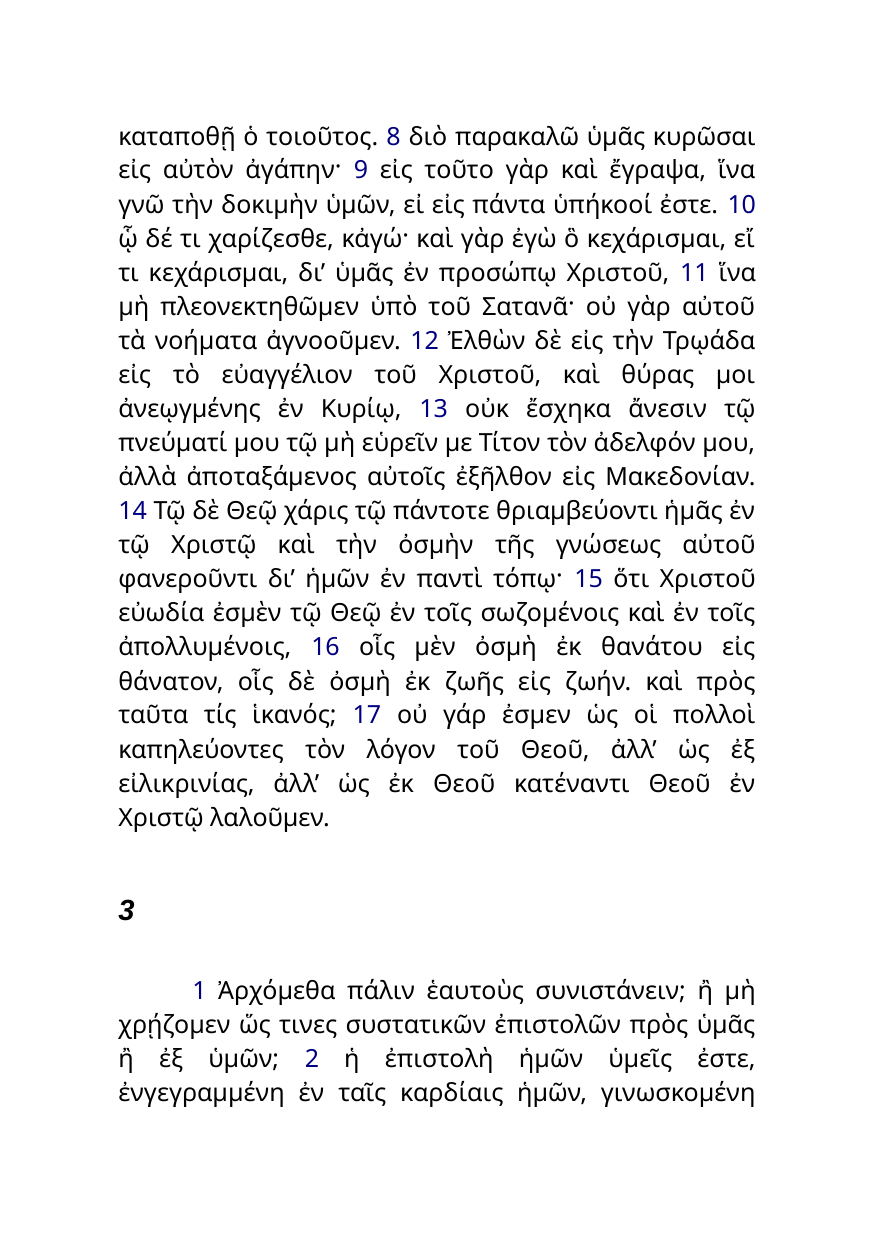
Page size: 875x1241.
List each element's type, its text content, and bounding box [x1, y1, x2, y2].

text καταποθῇ ὁ τοιοῦτος. 8 διὸ παρακαλῶ ὑμᾶς κυρῶσαι εἰς αὐτὸν ἀγάπην· 9 εἰς τοῦτο γὰρ καὶ ἔγραψα, ἵνα γνῶ τὴν δοκιμὴν ὑμῶν, εἰ εἰς πάντα ὑπήκοοί ἐστε. 10 ᾧ δέ τι χαρίζεσθε, κἀγώ· καὶ γὰρ ἐγὼ ὃ κεχάρισμαι, εἴ τι κεχάρισμαι, δι’ ὑμᾶς ἐν προσώπῳ Χριστοῦ, 11 ἵνα μὴ πλεονεκτηθῶμεν ὑπὸ τοῦ Σατανᾶ· οὐ γὰρ αὐτοῦ τὰ νοήματα ἀγνοοῦμεν. 12 Ἐλθὼν δὲ εἰς τὴν Τρῳάδα εἰς τὸ εὐαγγέλιον τοῦ Χριστοῦ, καὶ θύρας μοι ἀνεῳγμένης ἐν Κυρίῳ, 13 οὐκ ἔσχηκα ἄνεσιν τῷ πνεύματί μου τῷ μὴ εὑρεῖν με Τίτον τὸν ἀδελφόν μου, ἀλλὰ ἀποταξάμενος αὐτοῖς ἐξῆλθον εἰς Μακεδονίαν. 14 Τῷ δὲ Θεῷ χάρις τῷ πάντοτε θριαμβεύοντι ἡμᾶς ἐν τῷ Χριστῷ καὶ τὴν ὀσμὴν τῆς γνώσεως αὐτοῦ φανεροῦντι δι’ ἡμῶν ἐν παντὶ τόπῳ· 15 ὅτι Χριστοῦ εὐωδία ἐσμὲν τῷ Θεῷ ἐν τοῖς σωζομένοις καὶ ἐν τοῖς ἀπολλυμένοις, 16 οἷς μὲν ὀσμὴ ἐκ θανάτου εἰς θάνατον, οἷς δὲ ὀσμὴ ἐκ ζωῆς εἰς ζωήν. καὶ πρὸς ταῦτα τίς ἱκανός; 17 οὐ γάρ ἐσμεν ὡς οἱ πολλοὶ καπηλεύοντες τὸν λόγον τοῦ Θεοῦ, ἀλλ’ ὡς ἐξ εἰλικρινίας, ἀλλ’ ὡς ἐκ Θεοῦ κατέναντι Θεοῦ ἐν Χριστῷ λαλοῦμεν. [118, 118, 756, 833]
subtitle 3 [118, 892, 756, 926]
text 1 Ἀρχόμεθα πάλιν ἑαυτοὺς συνιστάνειν; ἢ μὴ χρῄζομεν ὥς τινες συστατικῶν ἐπιστολῶν πρὸς ὑμᾶς ἢ ἐξ ὑμῶν; 2 ἡ ἐπιστολὴ ἡμῶν ὑμεῖς ἐστε, ἐνγεγραμμένη ἐν ταῖς καρδίαις ἡμῶν, γινωσκομένη [118, 973, 756, 1109]
